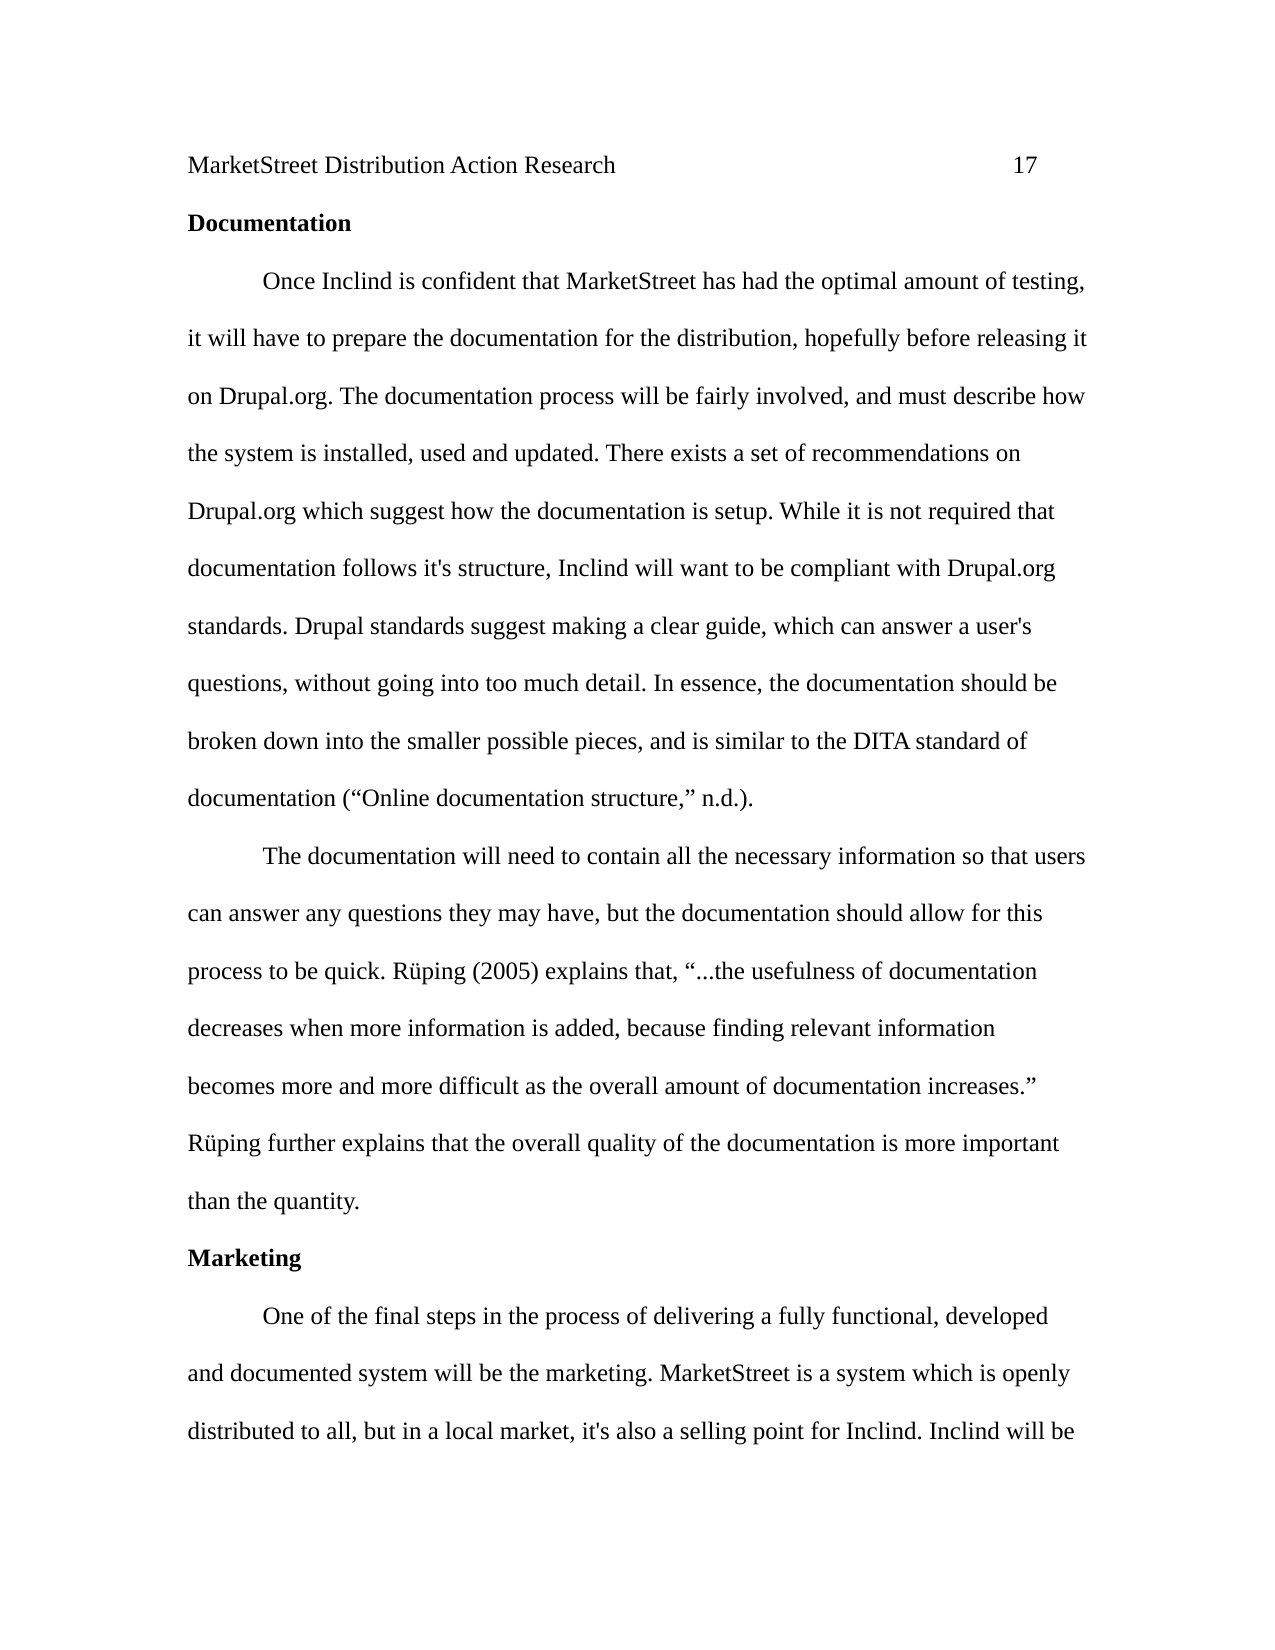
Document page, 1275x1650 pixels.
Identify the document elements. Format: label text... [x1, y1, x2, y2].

text One of the final steps in the process of delivering a fully functional, developed and documented system will be the marketing. MarketStreet is a system which is openly distributed to all, but in a local market, it's also a selling point for Inclind. Inclind will be [187, 1301, 1087, 1444]
text Once Inclind is confident that MarketStreet has had the optimal amount of testing, it will have to prepare the documentation for the distribution, hopefully before releasing it on Drupal.org. The documentation process will be fairly involved, and must describe how the system is installed, used and updated. There exists a set of recommendations on Drupal.org which suggest how the documentation is setup. While it is not required that documentation follows it's structure, Inclind will want to be compliant with Drupal.org standards. Drupal standards suggest making a clear guide, which can answer a user's questions, without going into too much detail. In essence, the documentation should be broken down into the smaller possible pieces, and is similar to the DITA standard of documentation (“Online documentation structure,” n.d.). [187, 266, 1087, 812]
text The documentation will need to contain all the necessary information so that users can answer any questions they may have, but the documentation should allow for this process to be quick. Rüping (2005) explains that, “...the usefulness of documentation decreases when more information is added, because finding relevant information becomes more and more difficult as the overall amount of documentation increases.” Rüping further explains that the overall quality of the documentation is more important than the quantity. [187, 841, 1087, 1214]
text Documentation [187, 208, 1087, 237]
text Marketing [187, 1243, 1087, 1272]
